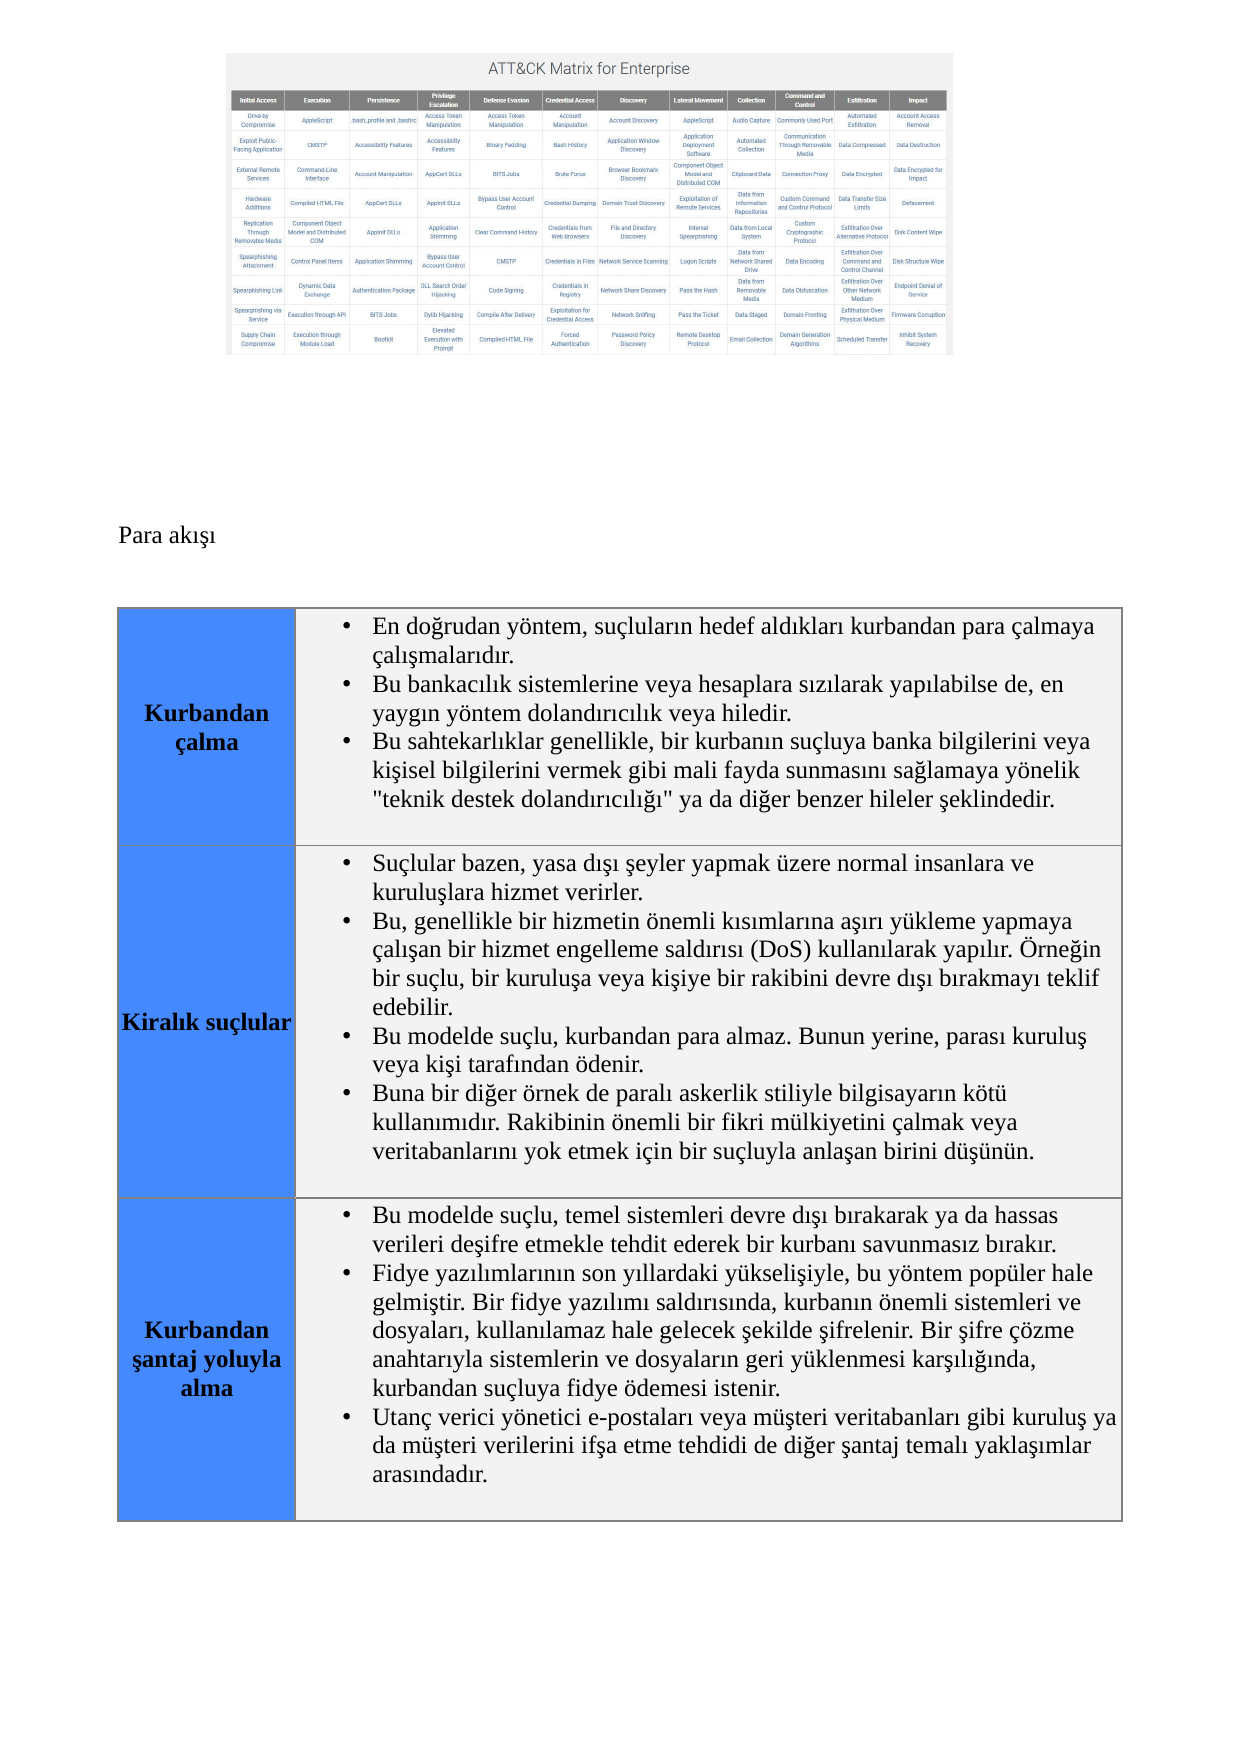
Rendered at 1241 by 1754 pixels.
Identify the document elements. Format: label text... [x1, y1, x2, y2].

table_cell Suçlular bazen, yasa dışı şeyler yapmak üzere normal insanlara ve kuruluşlara hizmet verirler. Bu, genellikle bir hizmetin önemli kısımlarına aşırı yükleme yapmaya çalışan bir hizmet engelleme saldırısı (DoS) kullanılarak yapılır. Örneğin bir suçlu, bir kuruluşa veya kişiye bir rakibini devre dışı bırakmayı teklif edebilir. Bu modelde suçlu, kurbandan para almaz. Bunun yerine, parası kuruluş veya kişi tarafından ödenir. Buna bir diğer örnek de paralı askerlik stiliyle bilgisayarın kötü kullanımıdır. Rakibinin önemli bir fikri mülkiyetini çalmak veya veritabanlarını yok etmek için bir suçluyla anlaşan birini düşünün. [296, 846, 1121, 1197]
table_header En doğrudan yöntem, suçluların hedef aldıkları kurbandan para çalmaya çalışmalarıdır. Bu bankacılık sistemlerine veya hesaplara sızılarak yapılabilse de, en yaygın yöntem dolandırıcılık veya hiledir. Bu sahtekarlıklar genellikle, bir kurbanın suçluya banka bilgilerini veya kişisel bilgilerini vermek gibi mali fayda sunmasını sağlamaya yönelik "teknik destek dolandırıcılığı" ya da diğer benzer hileler şeklindedir. [296, 609, 1121, 845]
text Para akışı [118, 521, 1122, 549]
table_cell Kurbandan şantaj yoluyla alma [119, 1199, 294, 1520]
table_cell Bu modelde suçlu, temel sistemleri devre dışı bırakarak ya da hassas verileri deşifre etmekle tehdit ederek bir kurbanı savunmasız bırakır. Fidye yazılımlarının son yıllardaki yükselişiyle, bu yöntem popüler hale gelmiştir. Bir fidye yazılımı saldırısında, kurbanın önemli sistemleri ve dosyaları, kullanılamaz hale gelecek şekilde şifrelenir. Bir şifre çözme anahtarıyla sistemlerin ve dosyaların geri yüklenmesi karşılığında, kurbandan suçluya fidye ödemesi istenir. Utanç verici yönetici e-postaları veya müşteri veritabanları gibi kuruluş ya da müşteri verilerini ifşa etme tehdidi de diğer şantaj temalı yaklaşımlar arasındadır. [296, 1199, 1121, 1520]
table_cell Kiralık suçlular [119, 846, 294, 1197]
table_header Kurbandan çalma [119, 609, 294, 845]
picture [225, 53, 954, 355]
